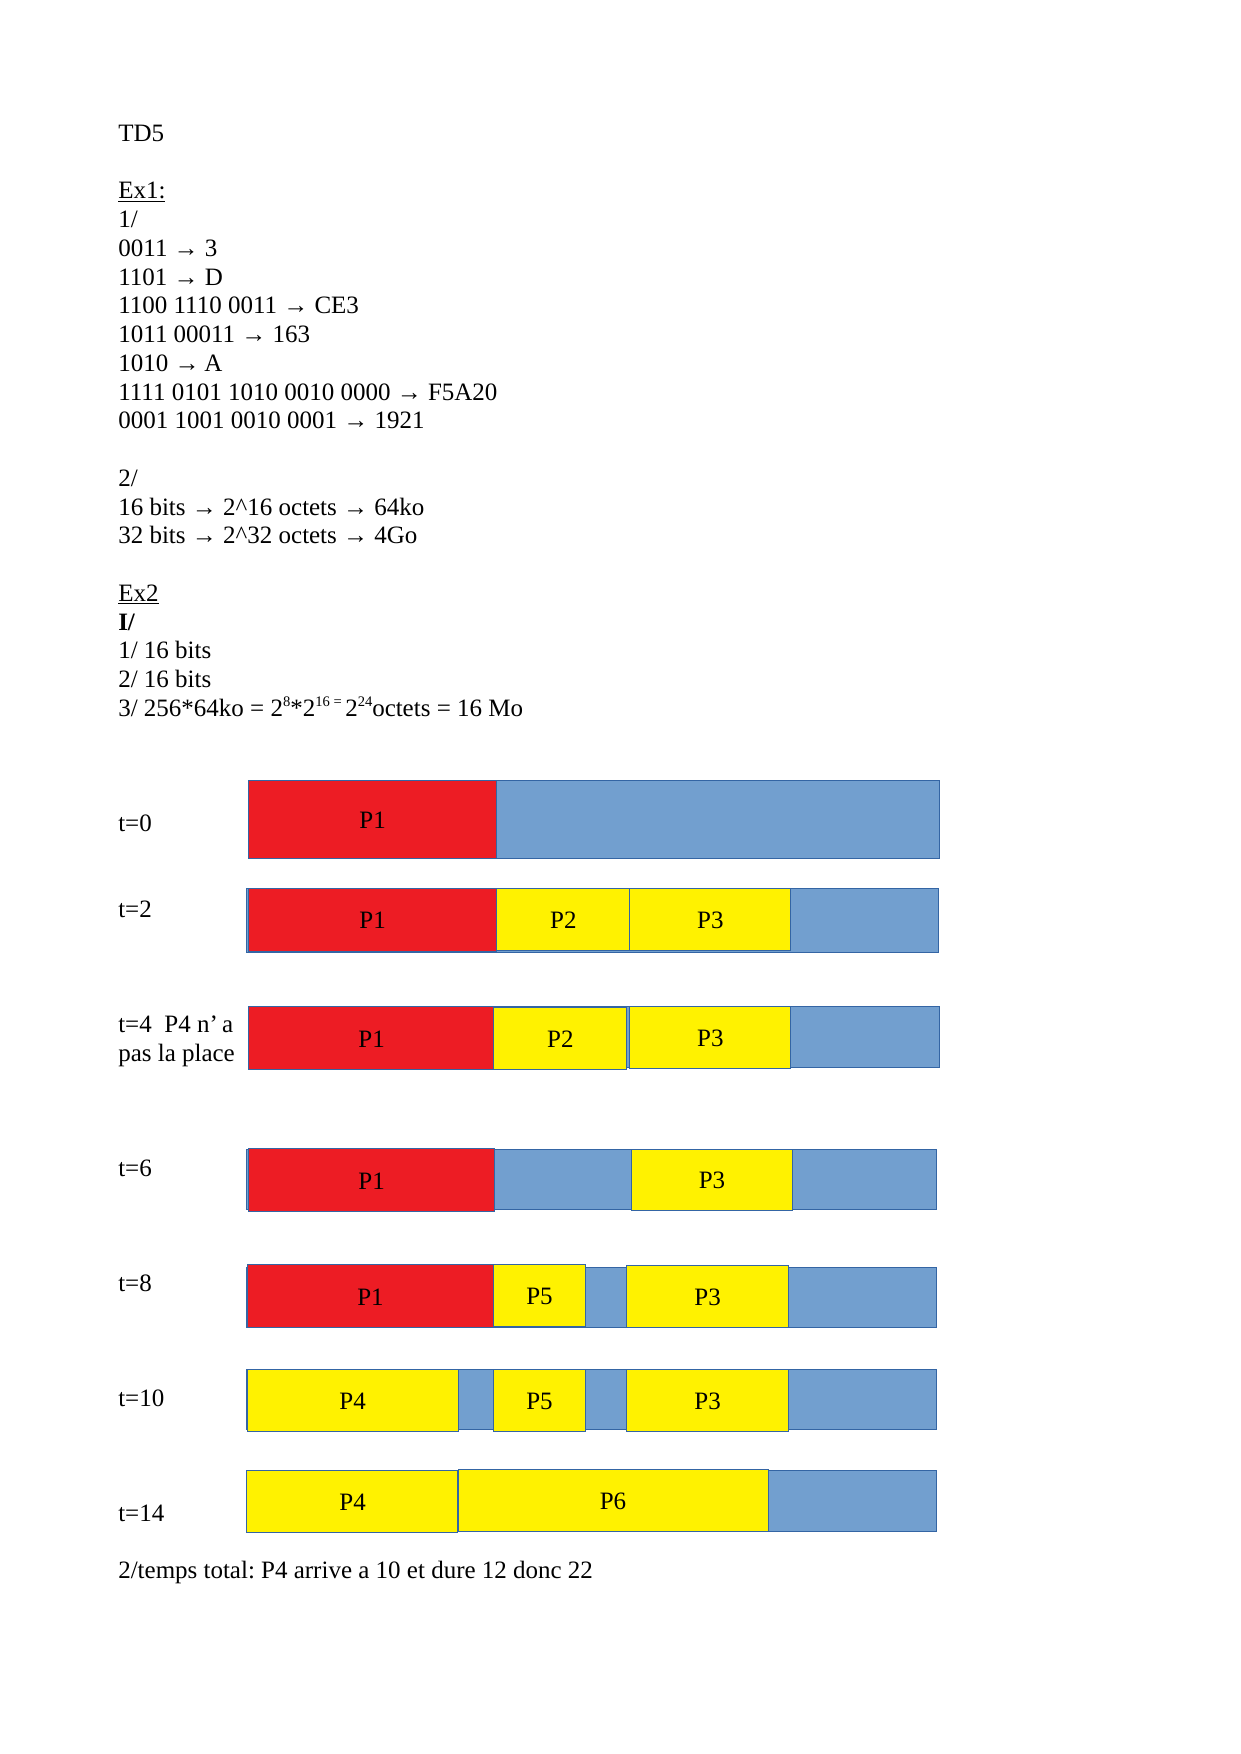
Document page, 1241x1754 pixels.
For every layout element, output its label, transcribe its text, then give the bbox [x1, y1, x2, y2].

text 0001 1001 0010 0001 → 1921 [118, 406, 1122, 434]
text 32 bits → 2^32 octets → 4Go [118, 521, 1122, 549]
text 1010 → A [118, 348, 1122, 377]
text 1/ 16 bits [118, 636, 1122, 664]
text 1011 00011 → 163 [118, 319, 1122, 348]
text [937, 1498, 1122, 1527]
text I/ [118, 607, 1122, 636]
text TD5 [118, 118, 1122, 147]
text 2/ [118, 463, 1122, 492]
text [937, 1383, 1122, 1412]
text [937, 1268, 1122, 1297]
text pas la place [118, 1038, 248, 1067]
text t=8 [118, 1268, 246, 1297]
text 1100 1110 0011 → CE3 [118, 291, 1122, 319]
text t=6 [118, 1153, 246, 1182]
text 1111 0101 1010 0010 0000 → F5A20 [118, 377, 1122, 406]
text t=10 [118, 1383, 246, 1412]
text t=14 [118, 1498, 246, 1527]
text [939, 894, 1122, 923]
text 1101 → D [118, 262, 1122, 291]
text 0011 → 3 [118, 233, 1122, 262]
text Ex2 [118, 578, 1122, 607]
text 3/ 256*64ko = 28*216 = 224octets = 16 Mo [118, 693, 1122, 722]
text 16 bits → 2^16 octets → 64ko [118, 492, 1122, 521]
text [937, 1153, 1122, 1182]
text t=2 [118, 894, 246, 923]
text [940, 808, 1122, 837]
text [940, 1009, 1122, 1038]
text 1/ [118, 204, 1122, 233]
text t=0 [118, 808, 248, 837]
text 2/temps total: P4 arrive a 10 et dure 12 donc 22 [118, 1556, 1122, 1584]
text t=4 P4 n’ a [118, 1009, 248, 1038]
text [940, 1038, 1122, 1067]
text Ex1: [118, 176, 1122, 204]
text 2/ 16 bits [118, 664, 1122, 693]
